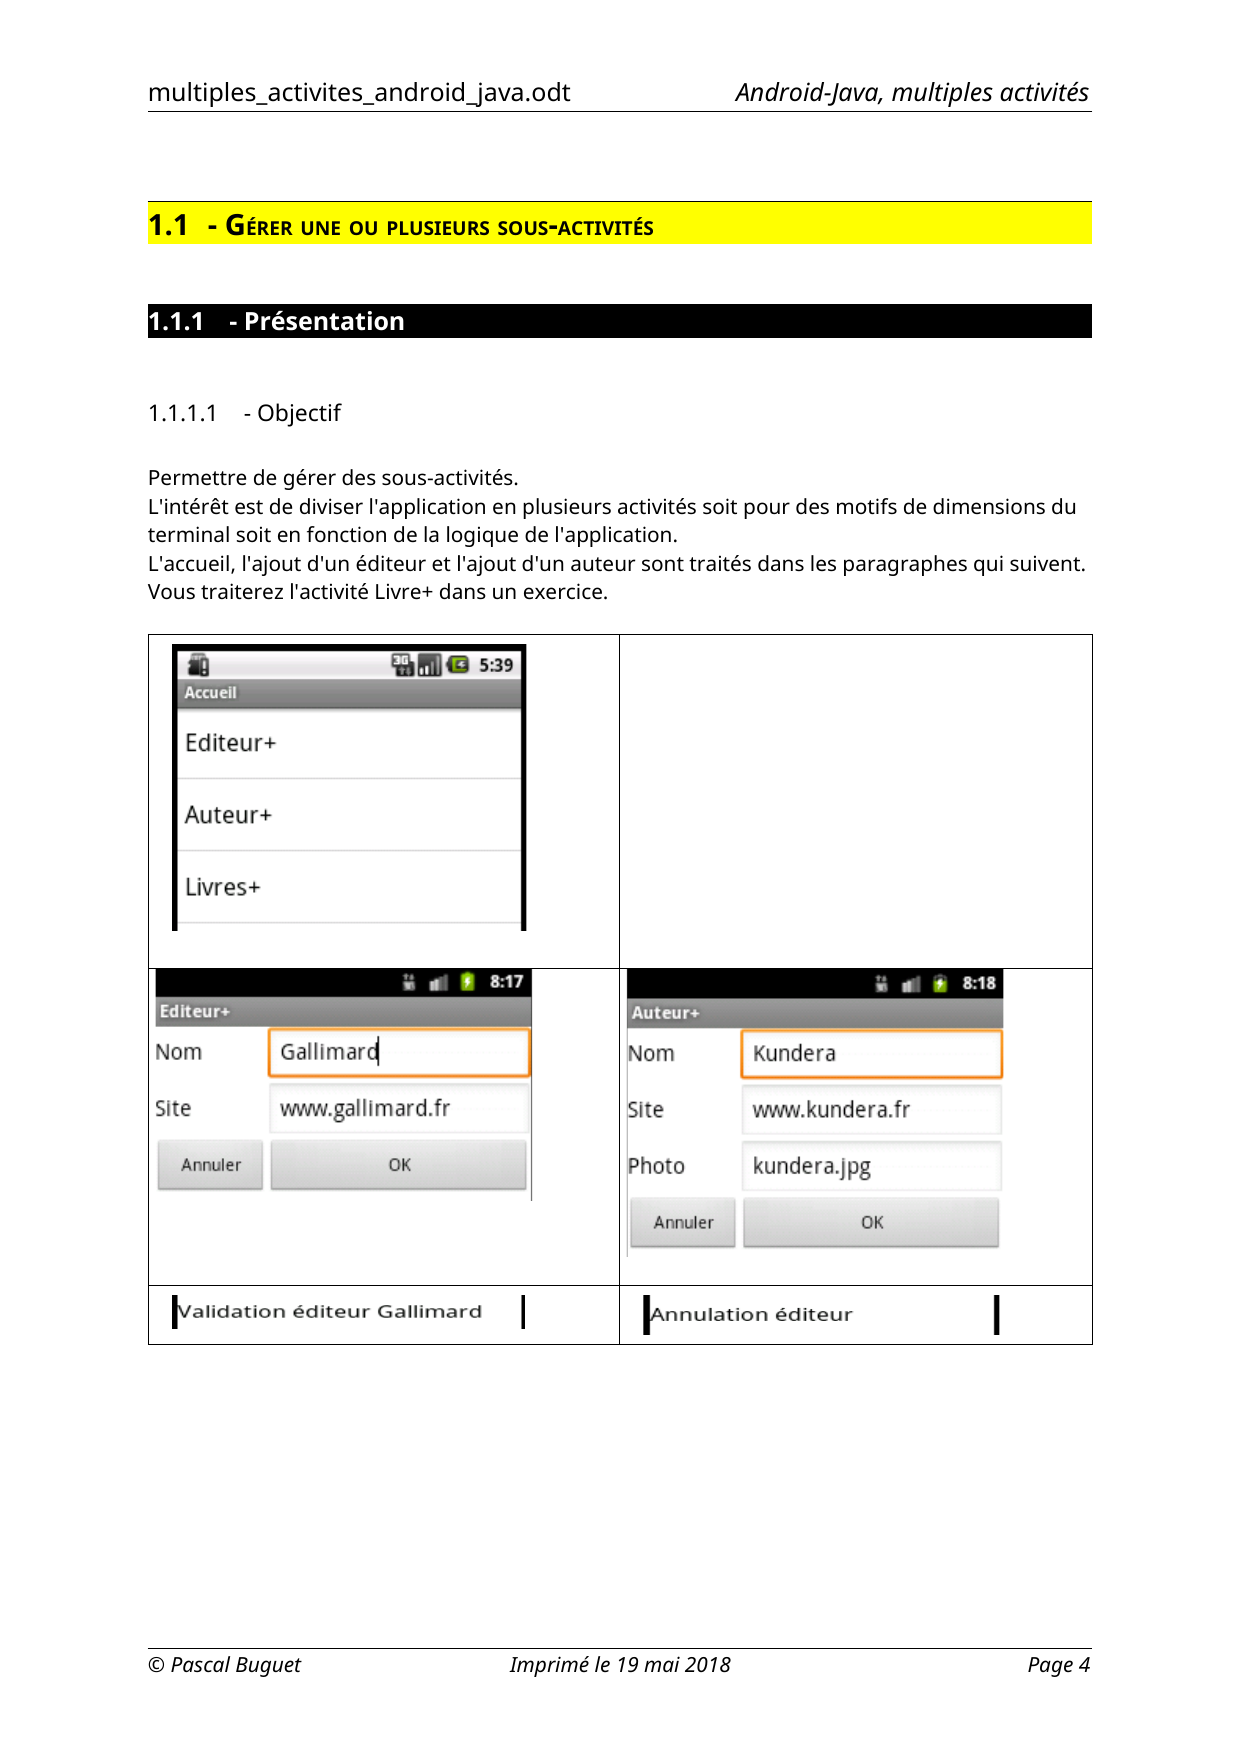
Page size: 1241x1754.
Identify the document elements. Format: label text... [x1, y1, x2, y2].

table_cell [149, 1286, 619, 1344]
table_cell [149, 969, 619, 1285]
subtitle - Présentation [148, 304, 1092, 338]
table_header [620, 635, 1092, 968]
picture [155, 969, 533, 1201]
picture [626, 969, 1004, 1257]
table_cell [620, 1286, 1092, 1344]
subtitle - Gérer une ou plusieurs sous-activités [148, 202, 1092, 244]
text L'intérêt est de diviser l'application en plusieurs activités soit pour des motifs de dimensions du terminal soit en fonction de la logique de l'application. [148, 492, 1092, 549]
text Permettre de gérer des sous-activités. [148, 463, 1092, 492]
table_header [149, 635, 619, 968]
subtitle - Objectif [148, 397, 1092, 429]
table_cell [620, 969, 1092, 1285]
text L'accueil, l'ajout d'un éditeur et l'ajout d'un auteur sont traités dans les paragraphes qui suivent. [148, 549, 1092, 577]
text Vous traiterez l'activité Livre+ dans un exercice. [148, 577, 1092, 606]
